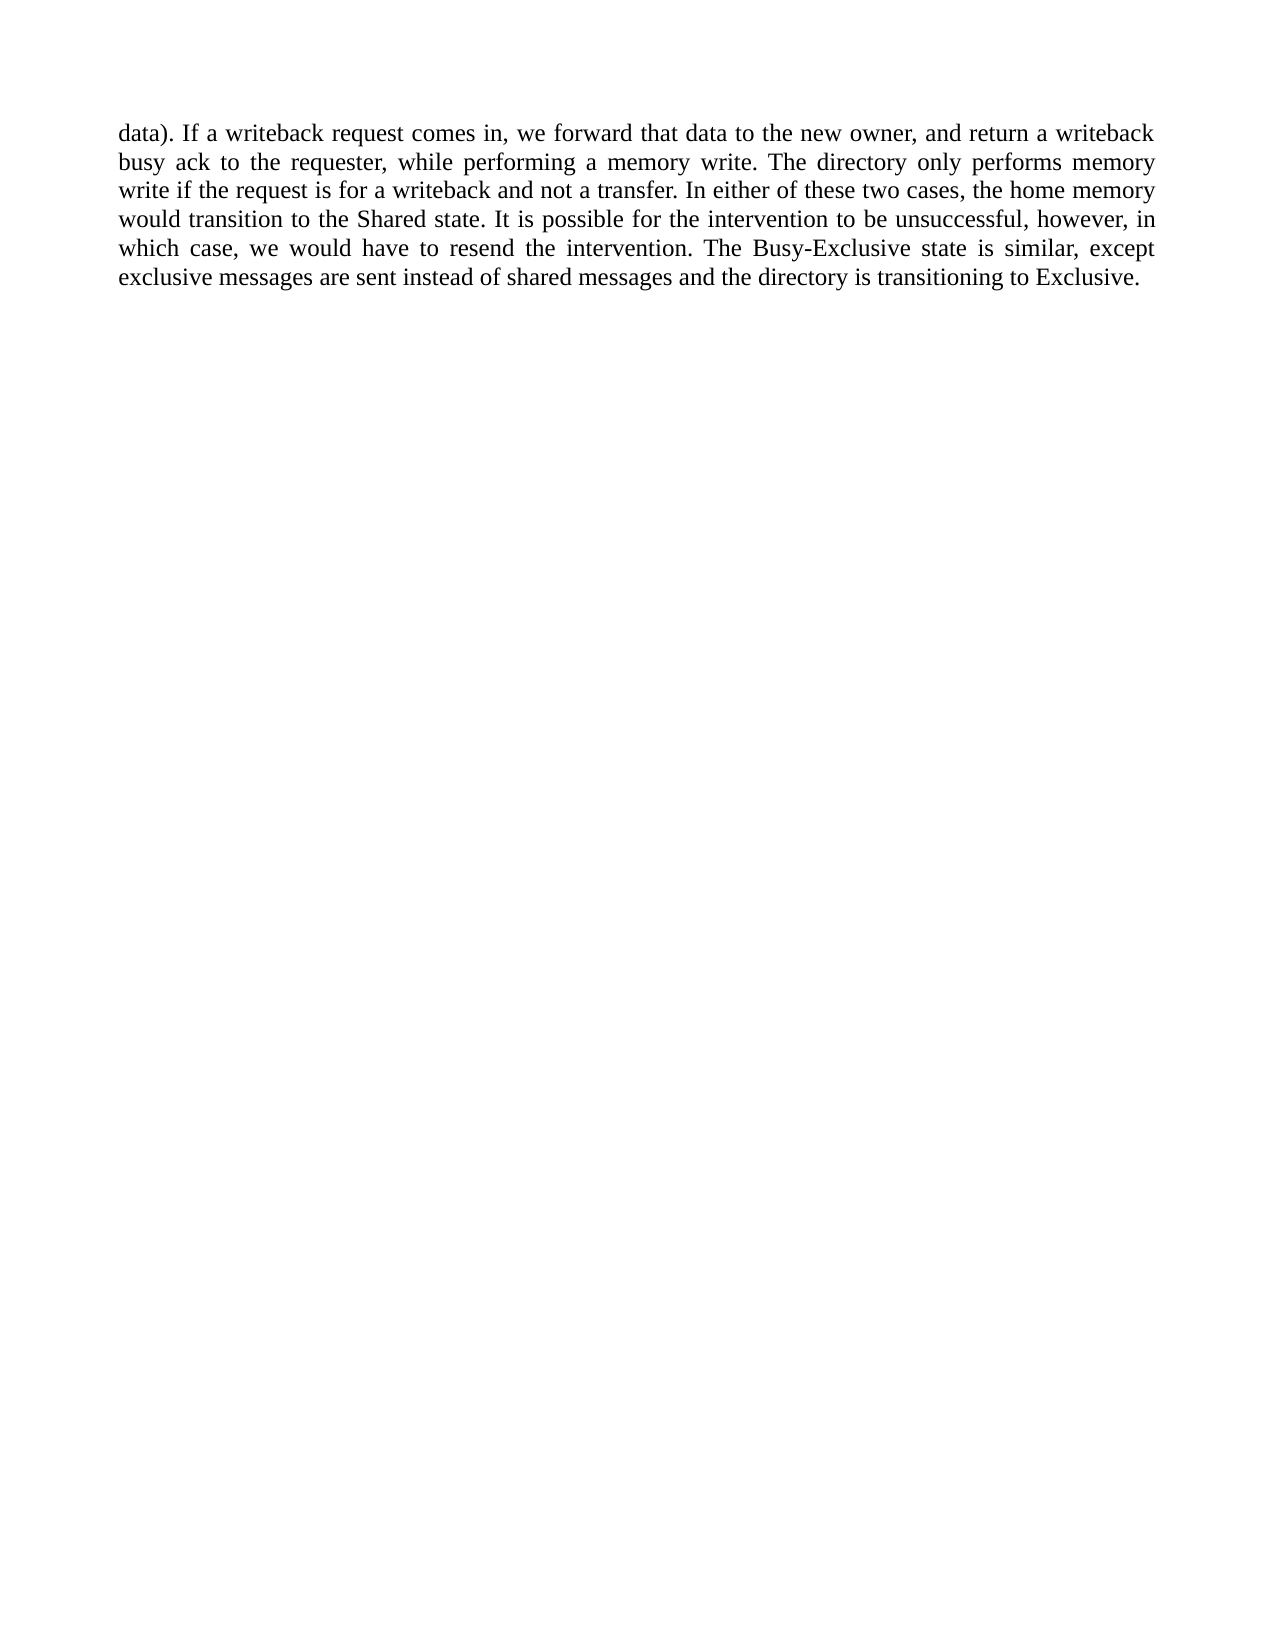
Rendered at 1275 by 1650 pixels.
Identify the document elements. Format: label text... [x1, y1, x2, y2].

text data). If a writeback request comes in, we forward that data to the new owner, and return a writeback busy ack to the requester, while performing a memory write. The directory only performs memory write if the request is for a writeback and not a transfer. In either of these two cases, the home memory would transition to the Shared state. It is possible for the intervention to be unsuccessful, however, in which case, we would have to resend the intervention. The Busy-Exclusive state is similar, except exclusive messages are sent instead of shared messages and the directory is transitioning to Exclusive. [118, 118, 1157, 291]
